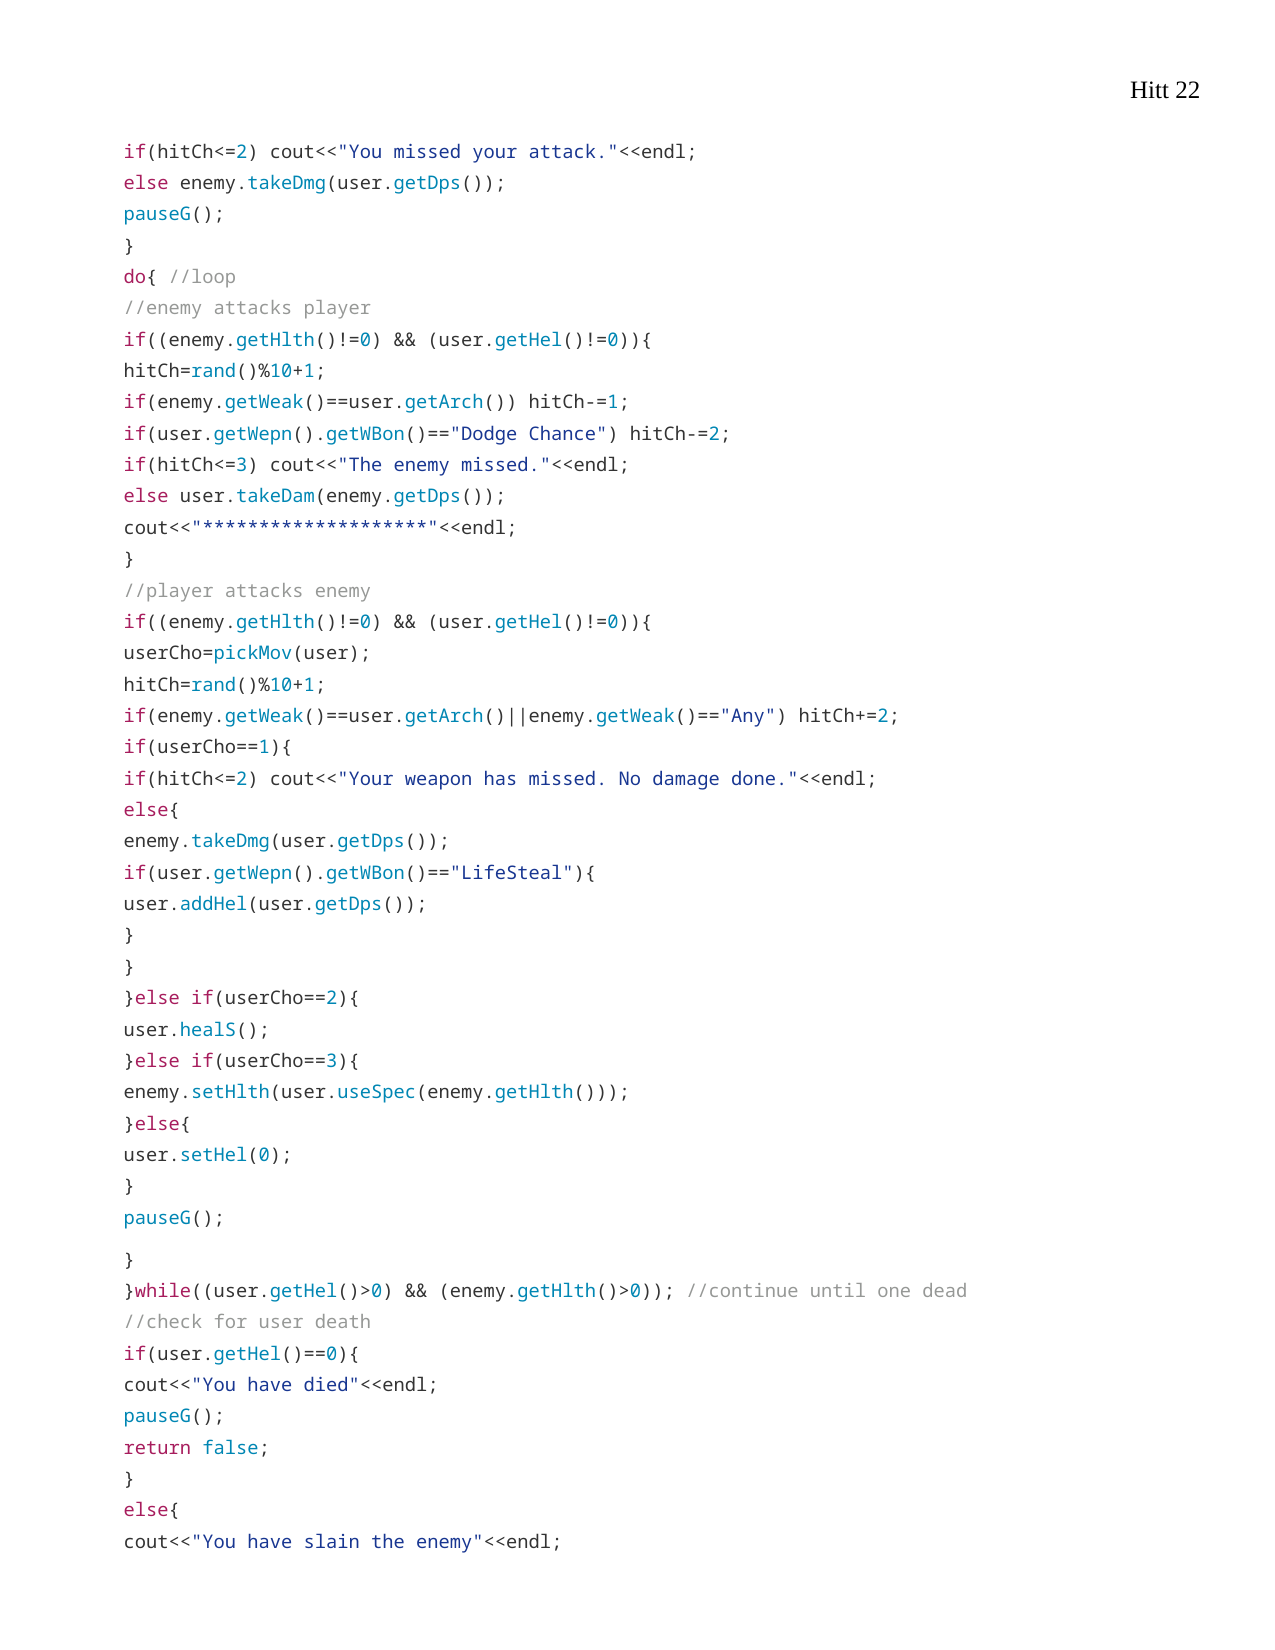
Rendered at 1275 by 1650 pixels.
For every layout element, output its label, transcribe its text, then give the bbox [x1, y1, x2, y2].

table_cell if(user.getWepn().getWBon()=="Dodge Chance") hitCh-=2; [120, 417, 1082, 448]
table_cell [75, 1337, 120, 1368]
table_cell [75, 135, 120, 166]
table_cell } [120, 1170, 1082, 1201]
table_cell [75, 417, 120, 448]
table_cell } [120, 1463, 1082, 1494]
table_cell //enemy attacks player [120, 292, 1082, 323]
table_cell if(enemy.getWeak()==user.getArch()) hitCh-=1; [120, 386, 1082, 417]
table_cell [75, 1076, 120, 1107]
table_cell } [120, 543, 1082, 574]
table_cell [75, 1400, 120, 1431]
table_cell } [120, 1243, 1082, 1274]
table_cell } [120, 229, 1082, 260]
table_cell [75, 1274, 120, 1306]
table_cell [75, 229, 120, 260]
table_cell else{ [120, 1494, 1082, 1525]
table_cell [75, 1013, 120, 1044]
table_cell [75, 1463, 120, 1494]
table_cell do{ //loop [120, 260, 1082, 292]
table_cell if((enemy.getHlth()!=0) && (user.getHel()!=0)){ [120, 605, 1082, 637]
table_cell enemy.setHlth(user.useSpec(enemy.getHlth())); [120, 1076, 1082, 1107]
table_cell else user.takeDam(enemy.getDps()); [120, 480, 1082, 511]
table_cell user.healS(); [120, 1013, 1082, 1044]
table_cell userCho=pickMov(user); [120, 637, 1082, 668]
table_cell if(user.getHel()==0){ [120, 1337, 1082, 1368]
table_cell if((enemy.getHlth()!=0) && (user.getHel()!=0)){ [120, 323, 1082, 354]
table_cell hitCh=rand()%10+1; [120, 355, 1082, 386]
table_cell if(hitCh<=3) cout<<"The enemy missed."<<endl; [120, 449, 1082, 480]
table_cell [75, 1525, 120, 1557]
table_cell [75, 1306, 120, 1337]
table_cell [75, 511, 120, 543]
table_cell [75, 1107, 120, 1138]
table_cell [75, 668, 120, 699]
table_cell //check for user death [120, 1306, 1082, 1337]
table_cell [75, 1201, 120, 1232]
table_cell [75, 260, 120, 292]
table_cell [75, 386, 120, 417]
table_cell if(userCho==1){ [120, 731, 1082, 762]
table_cell if(hitCh<=2) cout<<"You missed your attack."<<endl; [120, 135, 1082, 166]
table_cell else enemy.takeDmg(user.getDps()); [120, 166, 1082, 198]
table_cell pauseG(); [120, 198, 1082, 229]
table_cell [75, 1494, 120, 1525]
table_cell [75, 950, 120, 982]
table_cell [120, 1233, 1082, 1243]
table_cell [75, 449, 120, 480]
table_cell [75, 1233, 120, 1243]
table_cell [75, 292, 120, 323]
table_cell }else{ [120, 1107, 1082, 1138]
table_cell [75, 699, 120, 731]
table_cell }while((user.getHel()>0) && (enemy.getHlth()>0)); //continue until one dead [120, 1274, 1082, 1306]
table_cell }else if(userCho==2){ [120, 982, 1082, 1013]
table_cell [75, 1243, 120, 1274]
table_cell [75, 1044, 120, 1076]
table_cell [75, 1170, 120, 1201]
table_cell [75, 637, 120, 668]
table_cell [75, 323, 120, 354]
table_cell cout<<"You have slain the enemy"<<endl; [120, 1525, 1082, 1557]
table_cell cout<<"You have died"<<endl; [120, 1369, 1082, 1400]
table_cell [75, 982, 120, 1013]
table_cell [75, 825, 120, 856]
table_cell [75, 1138, 120, 1170]
table_cell [75, 198, 120, 229]
table_cell [75, 166, 120, 198]
table_cell user.addHel(user.getDps()); [120, 888, 1082, 919]
table_cell [75, 574, 120, 605]
table_cell else{ [120, 794, 1082, 825]
table_cell if(hitCh<=2) cout<<"Your weapon has missed. No damage done."<<endl; [120, 762, 1082, 793]
table_cell [75, 762, 120, 793]
table_cell pauseG(); [120, 1400, 1082, 1431]
table_cell [75, 355, 120, 386]
table_cell return false; [120, 1431, 1082, 1462]
table_cell [75, 1431, 120, 1462]
table_cell [75, 605, 120, 637]
table_cell [75, 794, 120, 825]
table_cell } [120, 950, 1082, 982]
table_cell [75, 888, 120, 919]
table_cell [75, 480, 120, 511]
table_cell enemy.takeDmg(user.getDps()); [120, 825, 1082, 856]
table_cell } [120, 919, 1082, 950]
table_cell [75, 1369, 120, 1400]
table_cell if(enemy.getWeak()==user.getArch()||enemy.getWeak()=="Any") hitCh+=2; [120, 699, 1082, 731]
table_cell if(user.getWepn().getWBon()=="LifeSteal"){ [120, 856, 1082, 887]
table_cell //player attacks enemy [120, 574, 1082, 605]
table_cell [75, 543, 120, 574]
table_cell user.setHel(0); [120, 1138, 1082, 1170]
table_cell [75, 856, 120, 887]
table_cell [75, 731, 120, 762]
table_cell cout<<"********************"<<endl; [120, 511, 1082, 543]
table_cell [75, 919, 120, 950]
table_cell hitCh=rand()%10+1; [120, 668, 1082, 699]
table_cell pauseG(); [120, 1201, 1082, 1232]
table_cell }else if(userCho==3){ [120, 1044, 1082, 1076]
